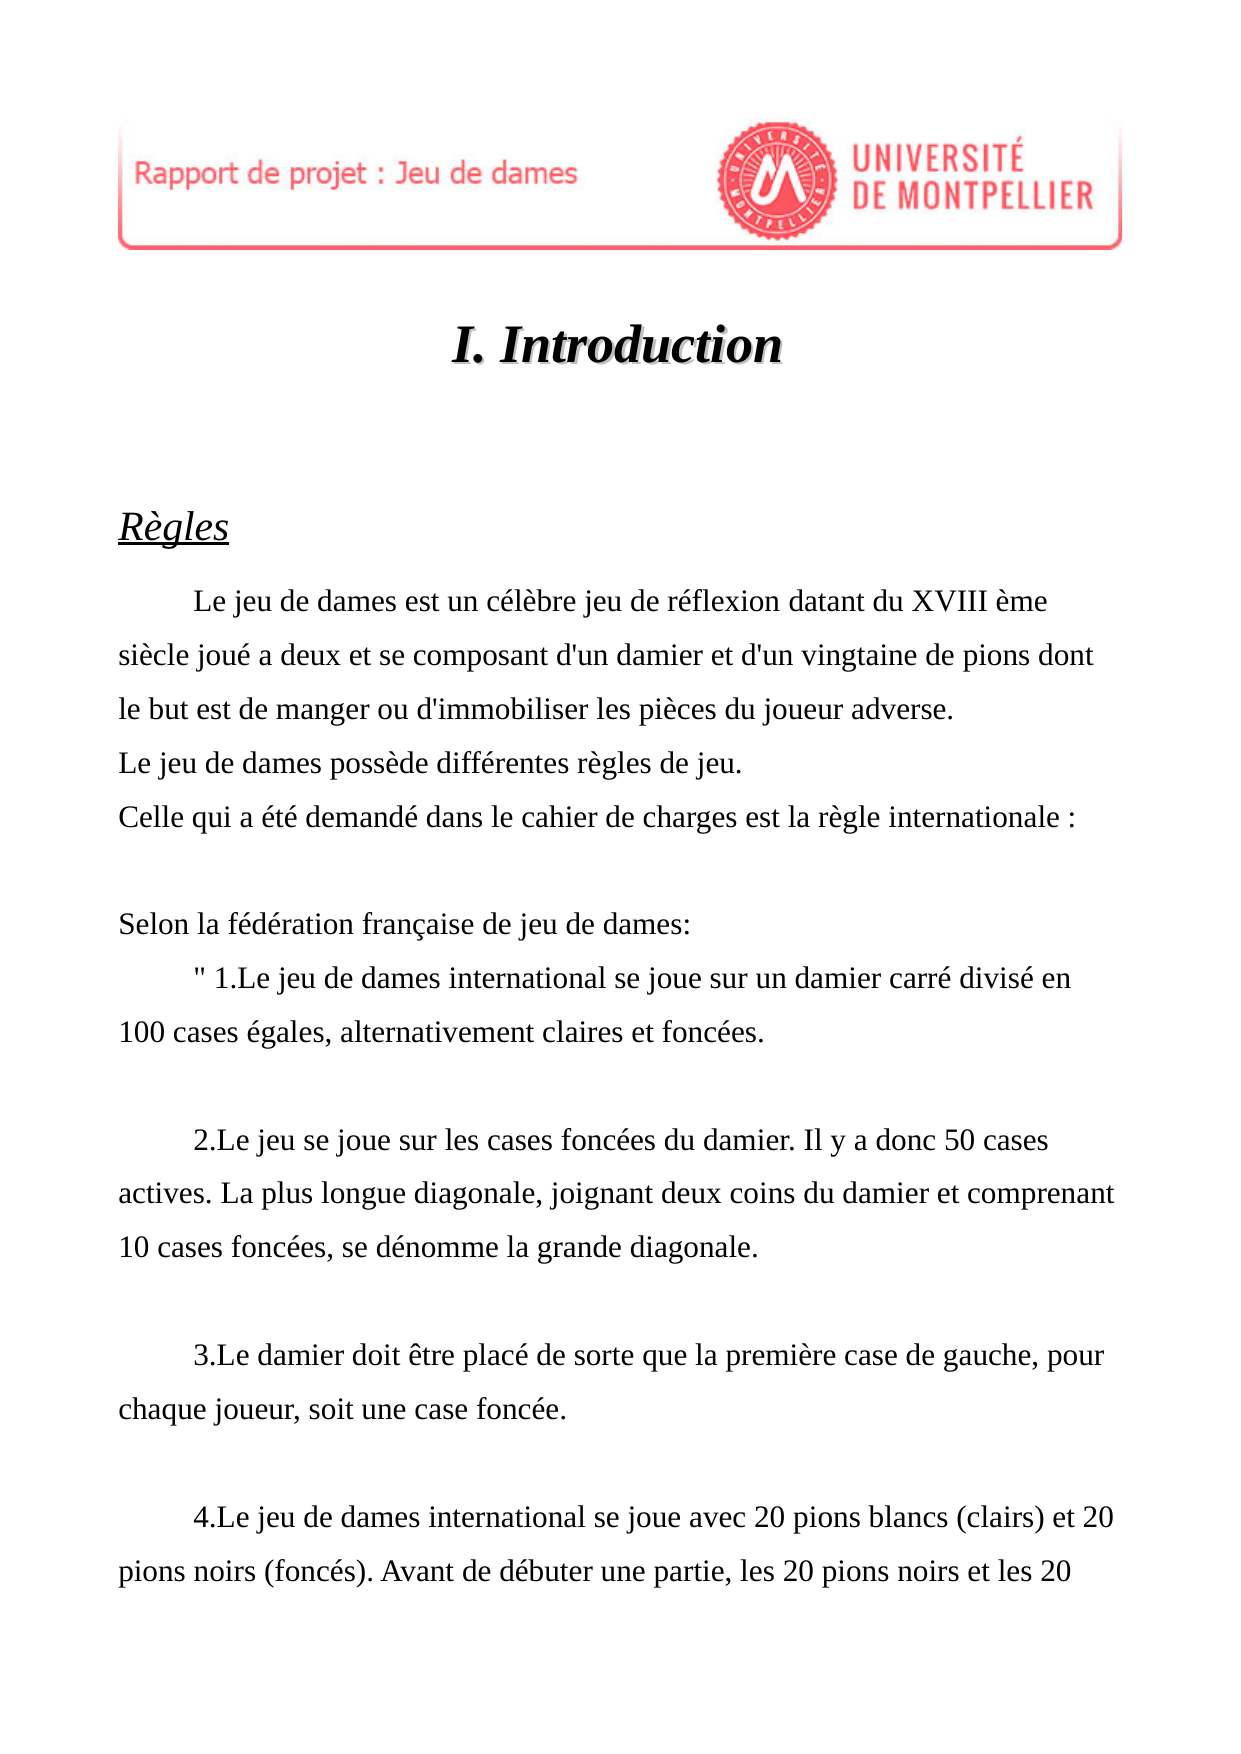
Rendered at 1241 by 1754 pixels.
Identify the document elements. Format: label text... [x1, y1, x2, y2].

text 3.Le damier doit être placé de sorte que la première case de gauche, pour chaque joueur, soit une case foncée. [118, 1336, 1122, 1426]
text Selon la fédération française de jeu de dames: [118, 906, 1122, 941]
text " 1.Le jeu de dames international se joue sur un damier carré divisé en 100 cases égales, alternativement claires et foncées. [118, 959, 1122, 1049]
text Le jeu de dames possède différentes règles de jeu. [118, 744, 1122, 780]
text 4.Le jeu de dames international se joue avec 20 pions blancs (clairs) et 20 pions noirs (foncés). Avant de débuter une partie, les 20 pions noirs et les 20 [118, 1498, 1122, 1588]
text I. Introduction [118, 312, 1122, 374]
text 2.Le jeu se joue sur les cases foncées du damier. Il y a donc 50 cases actives. La plus longue diagonale, joignant deux coins du damier et comprenant 10 cases foncées, se dénomme la grande diagonale. [118, 1121, 1122, 1264]
picture [118, 118, 1123, 250]
text Règles [118, 501, 1122, 549]
text Celle qui a été demandé dans le cahier de charges est la règle internationale : [118, 798, 1122, 834]
text Le jeu de dames est un célèbre jeu de réflexion datant du XVIII ème siècle joué a deux et se composant d'un damier et d'un vingtaine de pions dont le but est de manger ou d'immobiliser les pièces du joueur adverse. [118, 582, 1122, 726]
